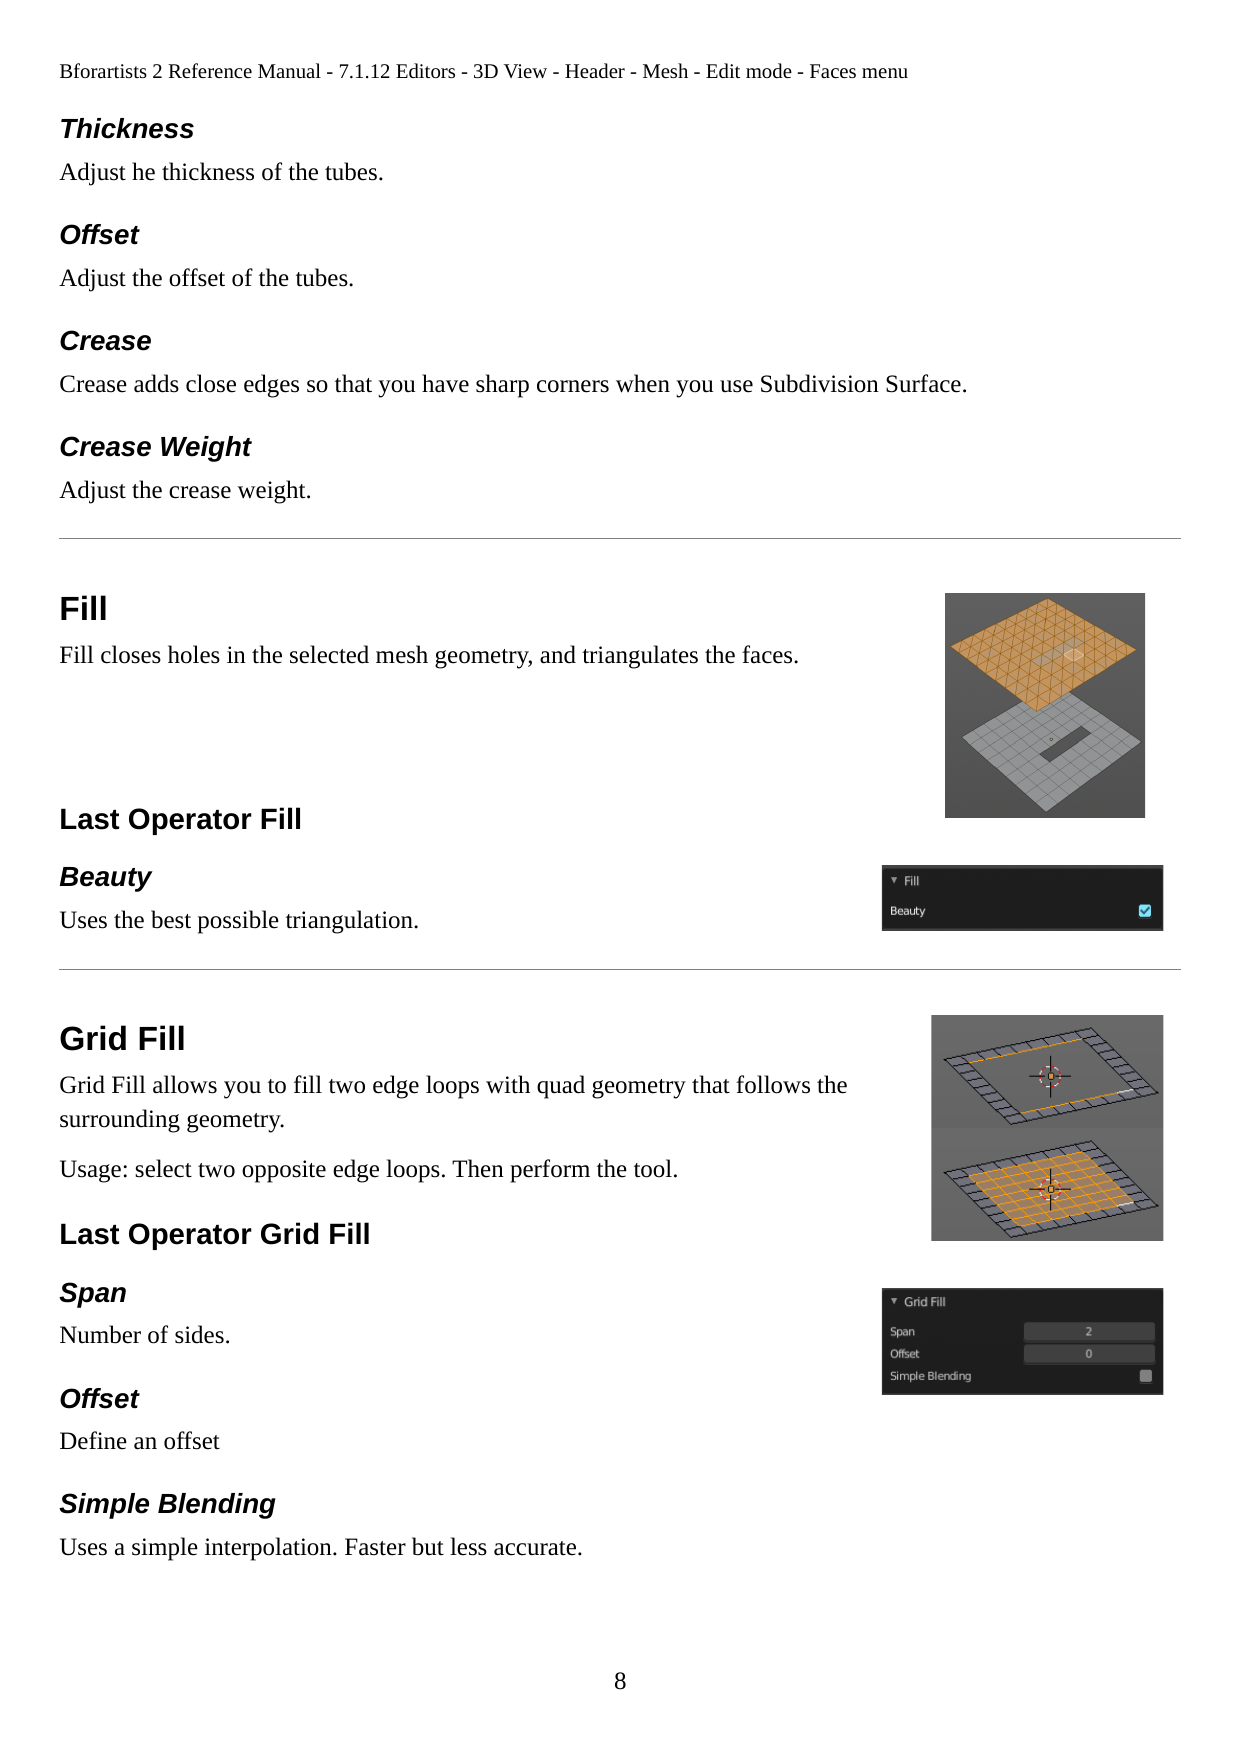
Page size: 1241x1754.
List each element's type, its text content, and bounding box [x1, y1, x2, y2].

text Crease adds close edges so that you have sharp corners when you use Subdivision Surface. [59, 369, 1181, 398]
text Adjust he thickness of the tubes. [59, 157, 1181, 186]
subtitle Thickness [59, 113, 1181, 144]
subtitle Simple Blending [59, 1488, 1181, 1520]
text Uses a simple interpolation. Faster but less accurate. [59, 1532, 1181, 1561]
subtitle Crease [59, 324, 1181, 356]
text Adjust the crease weight. [59, 475, 1181, 503]
text Define an offset [59, 1426, 1181, 1455]
text Usage: select two opposite edge loops. Then perform the tool. [59, 1154, 931, 1182]
subtitle Offset [59, 218, 1181, 250]
text Fill closes holes in the selected mesh geometry, and triangulates the faces. [59, 640, 945, 669]
subtitle Last Operator Grid Fill [59, 1217, 1181, 1251]
subtitle Span [59, 1276, 1181, 1308]
subtitle [1164, 1019, 1181, 1058]
subtitle Last Operator Fill [59, 802, 1181, 836]
text Uses the best possible triangulation. [59, 905, 1181, 934]
subtitle Crease Weight [59, 430, 1181, 462]
subtitle Grid Fill [59, 1019, 931, 1058]
subtitle Offset [59, 1382, 1181, 1414]
text Number of sides. [59, 1320, 881, 1349]
text [1164, 1320, 1181, 1349]
subtitle Beauty [59, 861, 1181, 892]
subtitle Fill [59, 589, 1181, 627]
text Grid Fill allows you to fill two edge loops with quad geometry that follows the surrounding geometry. [59, 1070, 931, 1133]
picture [945, 593, 1146, 818]
picture [881, 1288, 1164, 1395]
picture [931, 1015, 1164, 1241]
text Adjust the offset of the tubes. [59, 263, 1181, 292]
picture [881, 865, 1164, 931]
